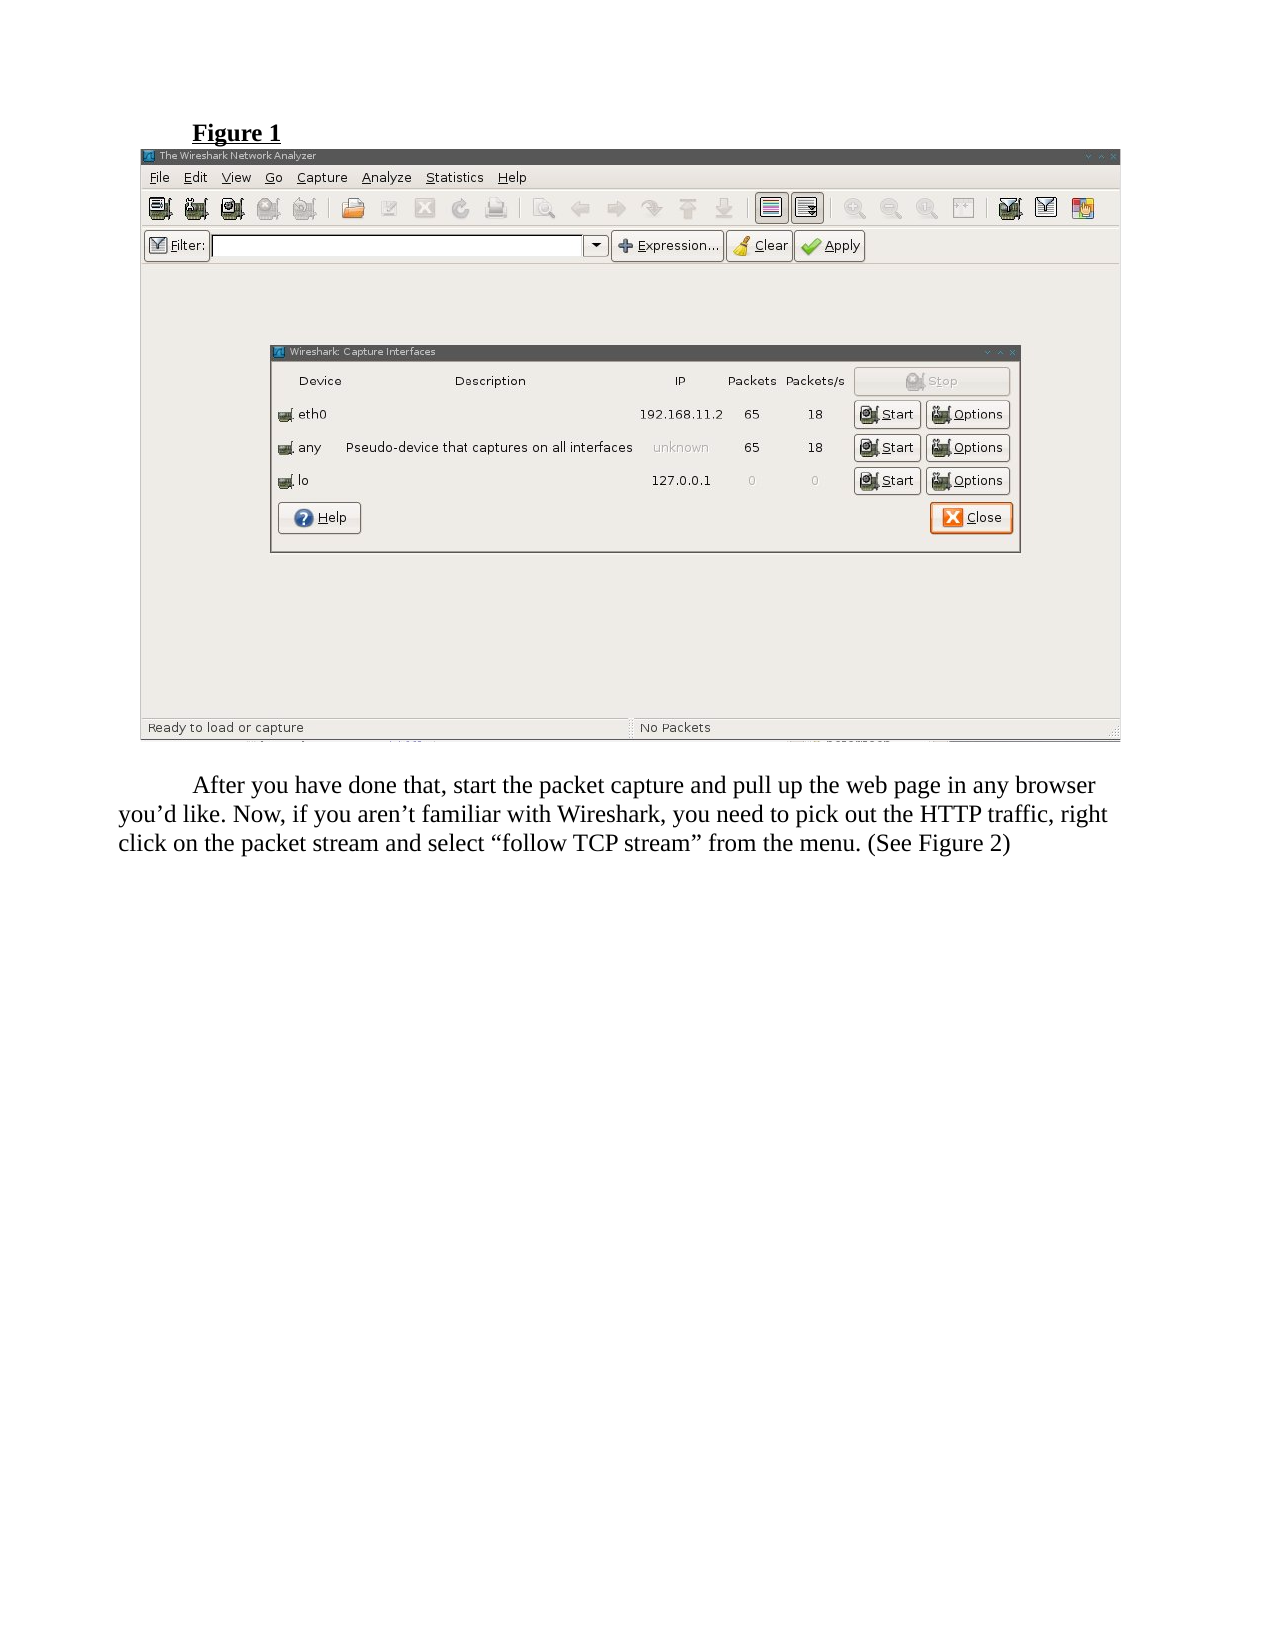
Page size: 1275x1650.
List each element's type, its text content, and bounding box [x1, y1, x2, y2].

text Figure 1 [118, 118, 1157, 147]
picture [140, 149, 1121, 742]
text After you have done that, start the packet capture and pull up the web page in any browser you’d like. Now, if you aren’t familiar with Wireshark, you need to pick out the HTTP traffic, right click on the packet stream and select “follow TCP stream” from the menu. (See Figure 2) [118, 771, 1157, 857]
